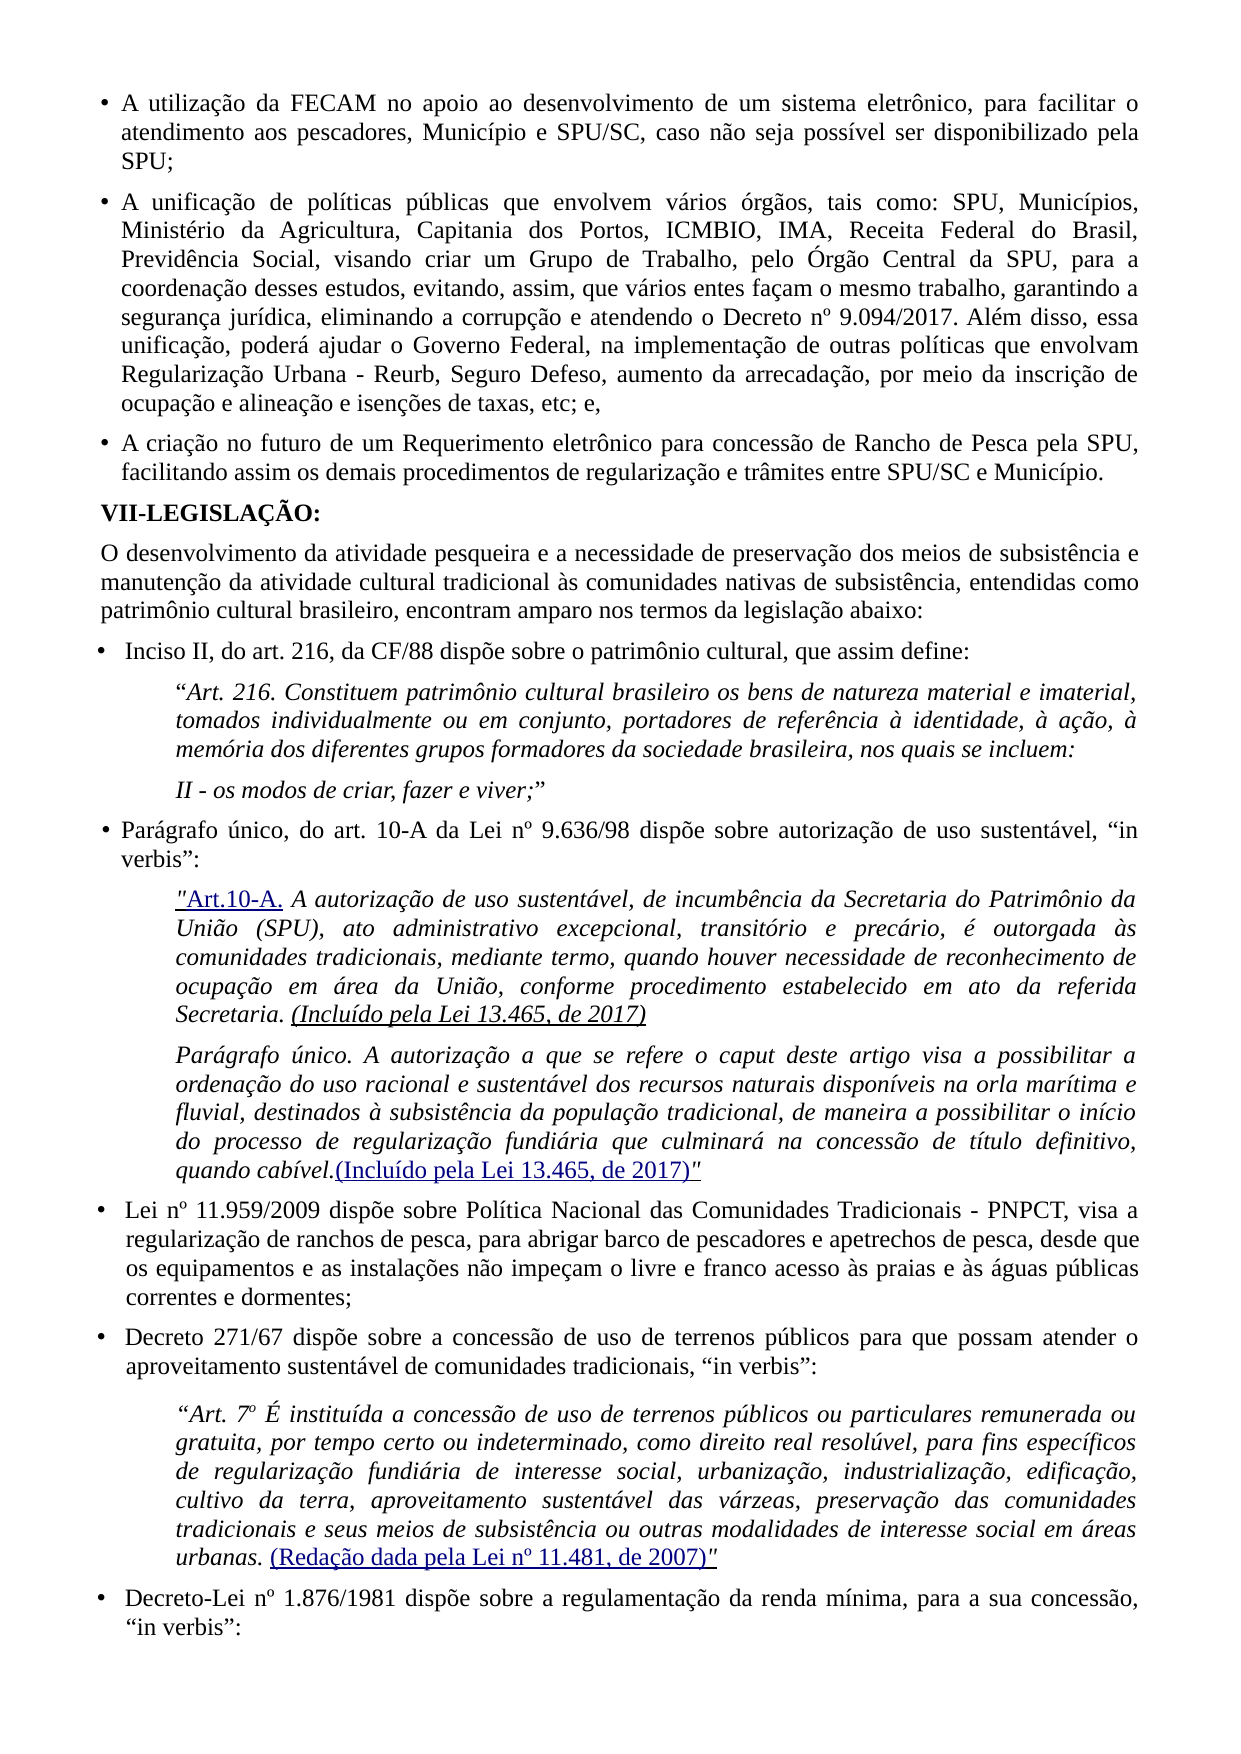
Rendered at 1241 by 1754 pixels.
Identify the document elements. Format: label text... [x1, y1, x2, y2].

list “Art. 7o É instituída a concessão de uso de terrenos públicos ou particulares remunerada ou gratuita, por tempo certo ou indeterminado, como direito real resolúvel, para fins específicos de regularização fundiária de interesse social, urbanização, industrialização, edificação, cultivo da terra, aproveitamento sustentável das várzeas, preservação das comunidades tradicionais e seus meios de subsistência ou outras modalidades de interesse social em áreas urbanas. (Redação dada pela Lei nº 11.481, de 2007)" [138, 1392, 1140, 1571]
list "Art.10-A. A autorização de uso sustentável, de incumbência da Secretaria do Patrimônio da União (SPU), ato administrativo excepcional, transitório e precário, é outorgada às comunidades tradicionais, mediante termo, quando houver necessidade de reconhecimento de ocupação em área da União, conforme procedimento estabelecido em ato da referida Secretaria. (Incluído pela Lei 13.465, de 2017) [138, 884, 1140, 1028]
list Lei nº 11.959/2009 dispõe sobre Política Nacional das Comunidades Tradicionais - PNPCT, visa a regularização de ranchos de pesca, para abrigar barco de pescadores e apetrechos de pesca, desde que os equipamentos e as instalações não impeçam o livre e franco acesso às praias e às águas públicas correntes e dormentes; [97, 1196, 1140, 1311]
list A criação no futuro de um Requerimento eletrônico para concessão de Rancho de Pesca pela SPU, facilitando assim os demais procedimentos de regularização e trâmites entre SPU/SC e Município. [100, 428, 1140, 486]
list Decreto-Lei nº 1.876/1981 dispõe sobre a regulamentação da renda mínima, para a sua concessão, “in verbis”: [97, 1583, 1140, 1641]
list A utilização da FECAM no apoio ao desenvolvimento de um sistema eletrônico, para facilitar o atendimento aos pescadores, Município e SPU/SC, caso não seja possível ser disponibilizado pela SPU; [100, 88, 1140, 175]
list Inciso II, do art. 216, da CF/88 dispõe sobre o patrimônio cultural, que assim define: [97, 636, 1140, 665]
list A unificação de políticas públicas que envolvem vários órgãos, tais como: SPU, Municípios, Ministério da Agricultura, Capitania dos Portos, ICMBIO, IMA, Receita Federal do Brasil, Previdência Social, visando criar um Grupo de Trabalho, pelo Órgão Central da SPU, para a coordenação desses estudos, evitando, assim, que vários entes façam o mesmo trabalho, garantindo a segurança jurídica, eliminando a corrupção e atendendo o Decreto nº 9.094/2017. Além disso, essa unificação, poderá ajudar o Governo Federal, na implementação de outras políticas que envolvam Regularização Urbana - Reurb, Seguro Defeso, aumento da arrecadação, por meio da inscrição de ocupação e alineação e isenções de taxas, etc; e, [100, 187, 1140, 417]
list II - os modos de criar, fazer e viver;” [138, 775, 1140, 803]
text O desenvolvimento da atividade pesqueira e a necessidade de preservação dos meios de subsistência e manutenção da atividade cultural tradicional às comunidades nativas de subsistência, entendidas como patrimônio cultural brasileiro, encontram amparo nos termos da legislação abaixo: [100, 538, 1140, 624]
text VII-LEGISLAÇÃO: [100, 498, 1140, 526]
list Parágrafo único, do art. 10-A da Lei nº 9.636/98 dispõe sobre autorização de uso sustentável, “in verbis”: [102, 815, 1140, 873]
list Parágrafo único. A autorização a que se refere o caput deste artigo visa a possibilitar a ordenação do uso racional e sustentável dos recursos naturais disponíveis na orla marítima e fluvial, destinados à subsistência da população tradicional, de maneira a possibilitar o início do processo de regularização fundiária que culminará na concessão de título definitivo, quando cabível.(Incluído pela Lei 13.465, de 2017)" [138, 1040, 1140, 1184]
list Decreto 271/67 dispõe sobre a concessão de uso de terrenos públicos para que possam atender o aproveitamento sustentável de comunidades tradicionais, “in verbis”: [97, 1322, 1140, 1380]
list “Art. 216. Constituem patrimônio cultural brasileiro os bens de natureza material e imaterial, tomados individualmente ou em conjunto, portadores de referência à identidade, à ação, à memória dos diferentes grupos formadores da sociedade brasileira, nos quais se incluem: [138, 677, 1140, 763]
